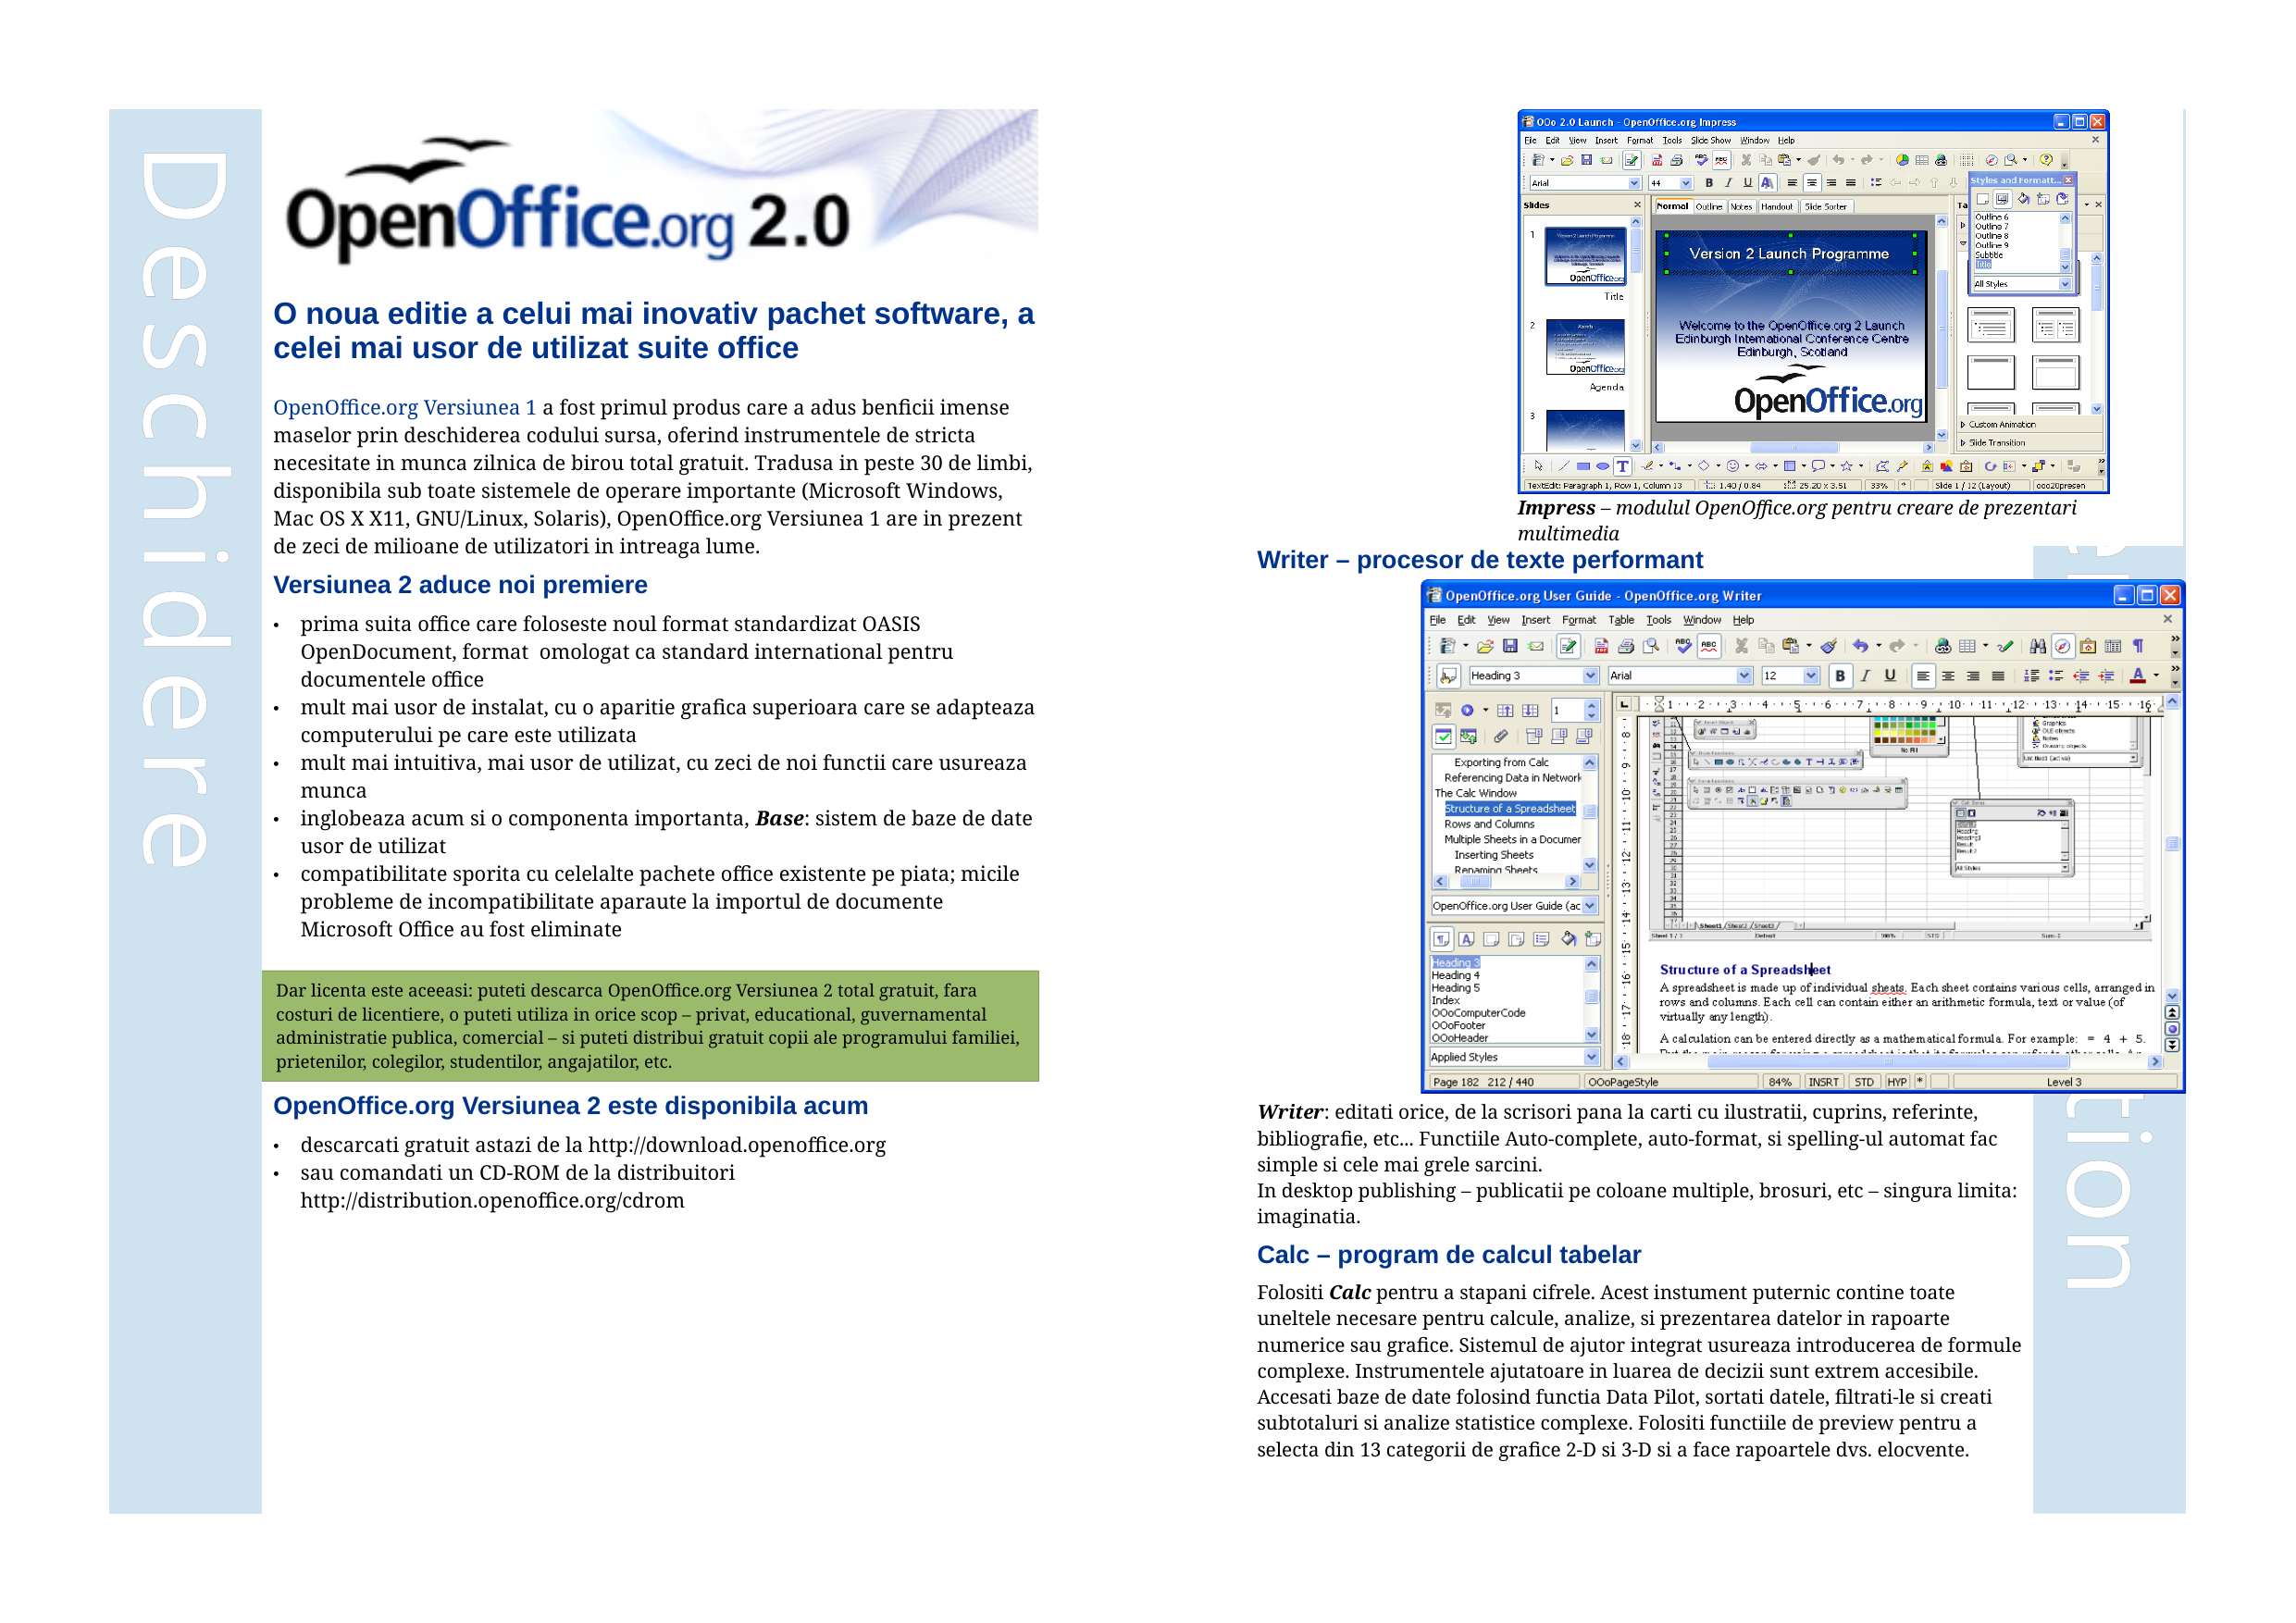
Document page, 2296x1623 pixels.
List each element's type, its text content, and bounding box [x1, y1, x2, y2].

picture [262, 109, 1038, 276]
text OpenOffice.org Versiunea 1 a fost primul produs care a adus benficii imense maselor prin deschiderea codului sursa, oferind instrumentele de stricta necesitate in munca zilnica de birou total gratuit. Tradusa in peste 30 de limbi, disponibila sub toate sistemele de operare importante (Microsoft Windows, Mac OS X X11, GNU/Linux, Solaris), OpenOffice.org Versiunea 1 are in prezent de zeci de milioane de utilizatori in intreaga lume. [262, 393, 1038, 560]
text Writer: editati orice, de la scrisori pana la carti cu ilustratii, cuprins, referinte, bibliografie, etc... Functiile Auto-complete, auto-format, si spelling-ul automat fac simple si cele mai grele sarcini. [1257, 585, 2033, 1177]
picture [1517, 109, 2110, 494]
subtitle OpenOffice.org Versiunea 2 este disponibila acum [262, 1092, 1038, 1121]
subtitle Calc – program de calcul tabelar [1257, 1240, 2033, 1269]
list descarcati gratuit astazi de la http://download.openoffice.org [262, 1131, 1038, 1158]
list compatibilitate sporita cu celelalte pachete office existente pe piata; micile probleme de incompatibilitate aparaute la importul de documente Microsoft Office au fost eliminate [262, 859, 1038, 942]
subtitle Versiunea 2 aduce noi premiere [262, 571, 1038, 599]
picture [1421, 579, 2187, 1094]
text Folositi Calc pentru a stapani cifrele. Acest instument puternic contine toate uneltele necesare pentru calcule, analize, si prezentarea datelor in rapoarte numerice sau grafice. Sistemul de ajutor integrat usureaza introducerea de formule complexe. Instrumentele ajutatoare in luarea de decizii sunt extrem accesibile. Accesati baze de date folosind functia Data Pilot, sortati datele, filtrati-le si creati subtotaluri si analize statistice complexe. Folositi functiile de preview pentru a selecta din 13 categorii de grafice 2-D si 3-D si a face rapoartele dvs. elocvente. [1257, 1279, 2033, 1462]
list prima suita office care foloseste noul format standardizat OASIS OpenDocument, format omologat ca standard international pentru documentele office [262, 609, 1038, 692]
list sau comandati un CD-ROM de la distribuitori http://distribution.openoffice.org/cdrom [262, 1158, 1038, 1214]
list inglobeaza acum si o componenta importanta, Base: sistem de baze de date usor de utilizat [262, 803, 1038, 859]
text O noua editie a celui mai inovativ pachet software, a celei mai usor de utilizat suite office [262, 276, 1038, 365]
text Deschidere [109, 142, 262, 873]
subtitle Writer – procesor de texte performant [1257, 109, 2033, 575]
text Impress – modulul OpenOffice.org pentru creare de prezentari multimedia [1518, 126, 2183, 546]
list mult mai usor de instalat, cu o aparitie grafica superioara care se adapteaza computerului pe care este utilizata [262, 692, 1038, 748]
text In desktop publishing – publicatii pe coloane multiple, brosuri, etc – singura limita: imaginatia. [1257, 1177, 2033, 1230]
text The Friendly Solution [2033, 1094, 2186, 1297]
text The Friendly Solution [2033, 115, 2186, 579]
text Dar licenta este aceeasi: puteti descarca OpenOffice.org Versiunea 2 total gratuit, fara costuri de licentiere, o puteti utiliza in orice scop – privat, educational, guvernamental administratie publica, comercial – si puteti distribui gratuit copii ale programului familiei, prietenilor, colegilor, studentilor, angajatilor, etc. [262, 972, 1038, 1081]
list mult mai intuitiva, mai usor de utilizat, cu zeci de noi functii care usureaza munca [262, 748, 1038, 803]
